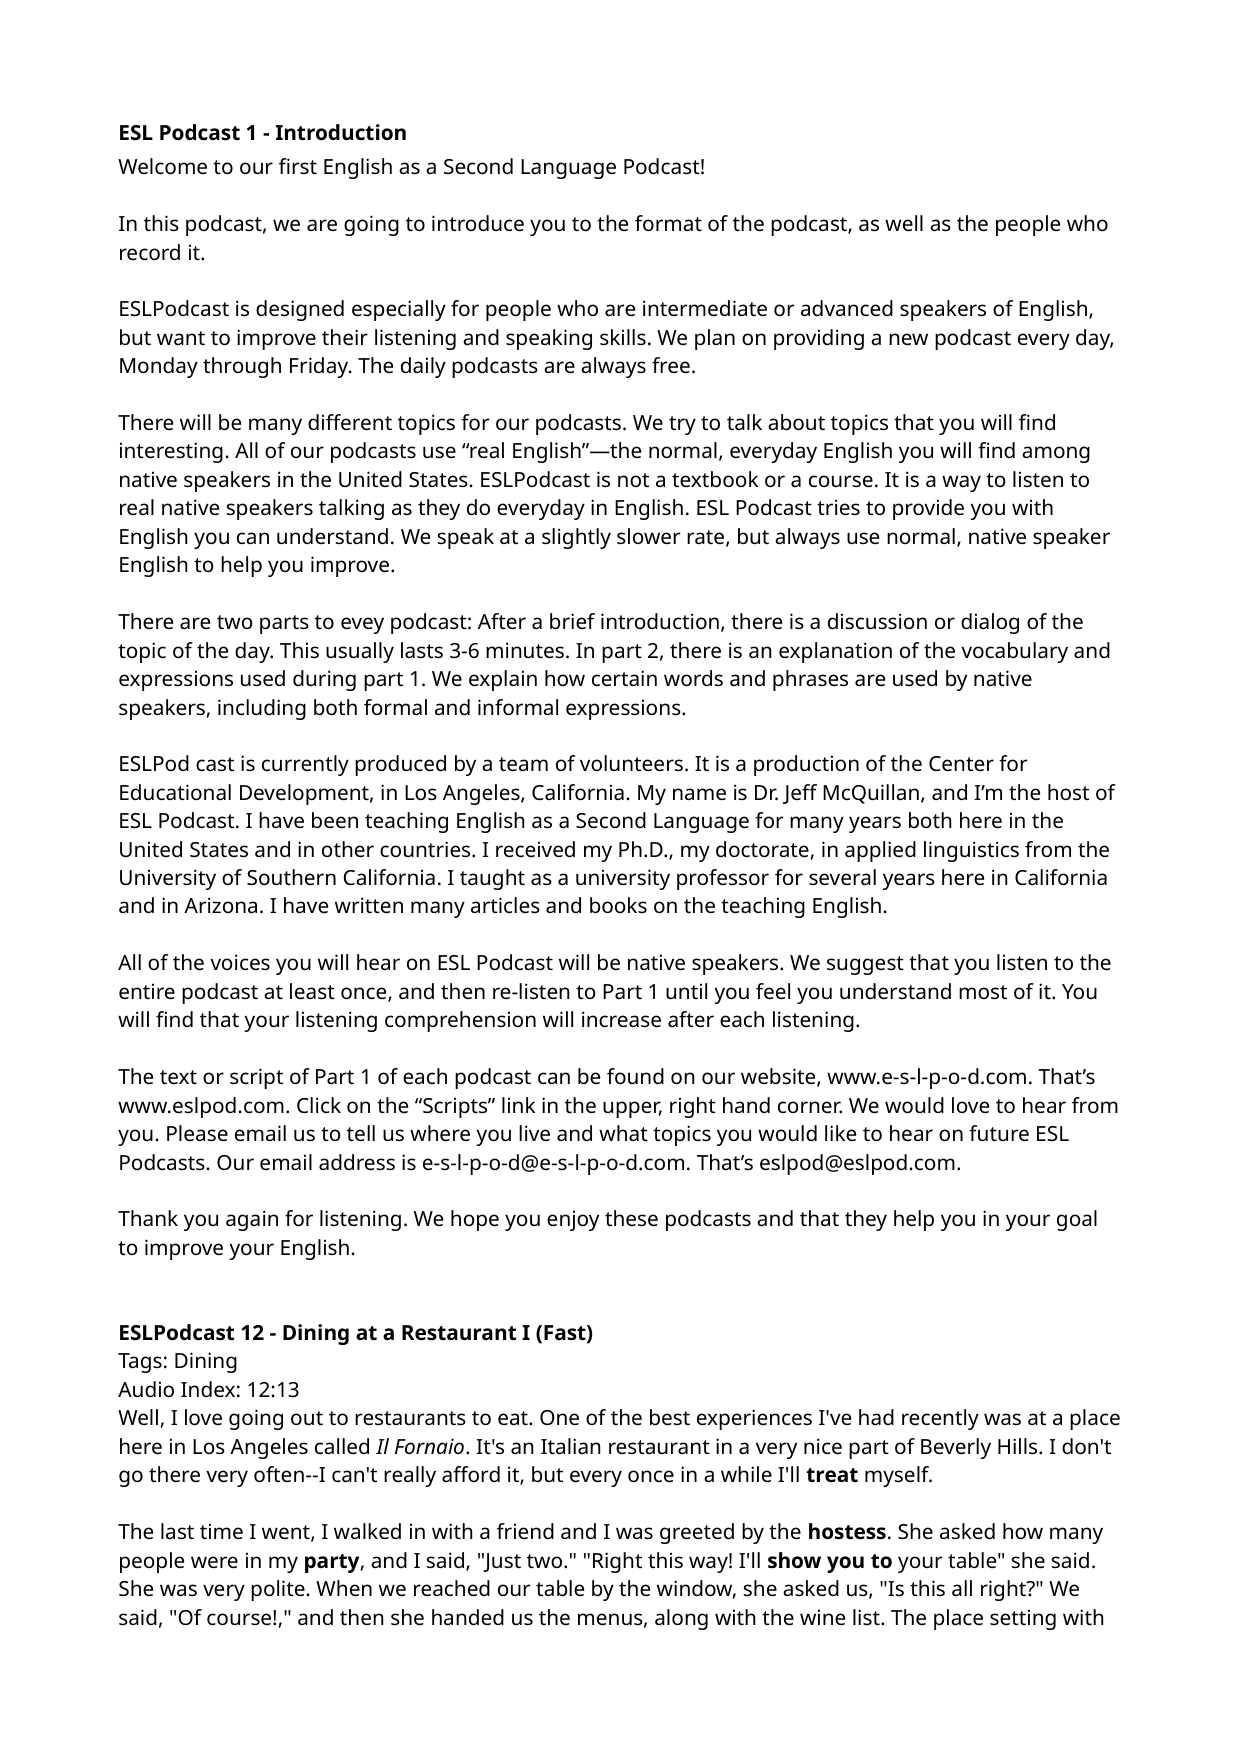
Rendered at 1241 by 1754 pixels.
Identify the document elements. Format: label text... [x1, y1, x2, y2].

text ESLPodcast 12 - Dining at a Restaurant I (Fast) Tags: Dining [118, 1318, 1122, 1375]
table_header Welcome to our first English as a Second Language Podcast! In this podcast, we are going to introduce you to the format of the podcast, as well as the people who record it. ESLPodcast is designed especially for people who are intermediate or advanced speakers of English, but want to improve their listening and speaking skills. We plan on providing a new podcast every day, Monday through Friday. The daily podcasts are always free. There will be many different topics for our podcasts. We try to talk about topics that you will find interesting. All of our podcasts use “real English”—the normal, everyday English you will find among native speakers in the United States. ESLPodcast is not a textbook or a course. It is a way to listen to real native speakers talking as they do everyday in English. ESL Podcast tries to provide you with English you can understand. We speak at a slightly slower rate, but always use normal, native speaker English to help you improve. There are two parts to evey podcast: After a brief introduction, there is a discussion or dialog of the topic of the day. This usually lasts 3-6 minutes. In part 2, there is an explanation of the vocabulary and expressions used during part 1. We explain how certain words and phrases are used by native speakers, including both formal and informal expressions. ESLPod cast is currently produced by a team of volunteers. It is a production of the Center for Educational Development, in Los Angeles, California. My name is Dr. Jeff McQuillan, and I’m the host of ESL Podcast. I have been teaching English as a Second Language for many years both here in the United States and in other countries. I received my Ph.D., my doctorate, in applied linguistics from the University of Southern California. I taught as a university professor for several years here in California and in Arizona. I have written many articles and books on the teaching English. All of the voices you will hear on ESL Podcast will be native speakers. We suggest that you listen to the entire podcast at least once, and then re-listen to Part 1 until you feel you understand most of it. You will find that your listening comprehension will increase after each listening. The text or script of Part 1 of each podcast can be found on our website, www.e-s-l-p-o-d.com. That’s www.eslpod.com. Click on the “Scripts” link in the upper, right hand corner. We would love to hear from you. Please email us to tell us where you live and what topics you would like to hear on future ESL Podcasts. Our email address is e-s-l-p-o-d@e-s-l-p-o-d.com. That’s eslpod@eslpod.com. Thank you again for listening. We hope you enjoy these podcasts and that they help you in your goal to improve your English. [118, 152, 1122, 1261]
table_header [118, 147, 1122, 152]
table_header Well, I love going out to restaurants to eat. One of the best experiences I've had recently was at a place here in Los Angeles called Il Fornaio. It's an Italian restaurant in a very nice part of Beverly Hills. I don't go there very often--I can't really afford it, but every once in a while I'll treat myself. The last time I went, I walked in with a friend and I was greeted by the hostess. She asked how many people were in my party, and I said, "Just two." "Right this way! I'll show you to your table" she said. She was very polite. When we reached our table by the window, she asked us, "Is this all right?" We said, "Of course!," and then she handed us the menus, along with the wine list. The place setting with [118, 1404, 1122, 1631]
table_header Audio Index: 12:13 [118, 1375, 1122, 1403]
text ESL Podcast 1 - Introduction [118, 118, 1122, 147]
